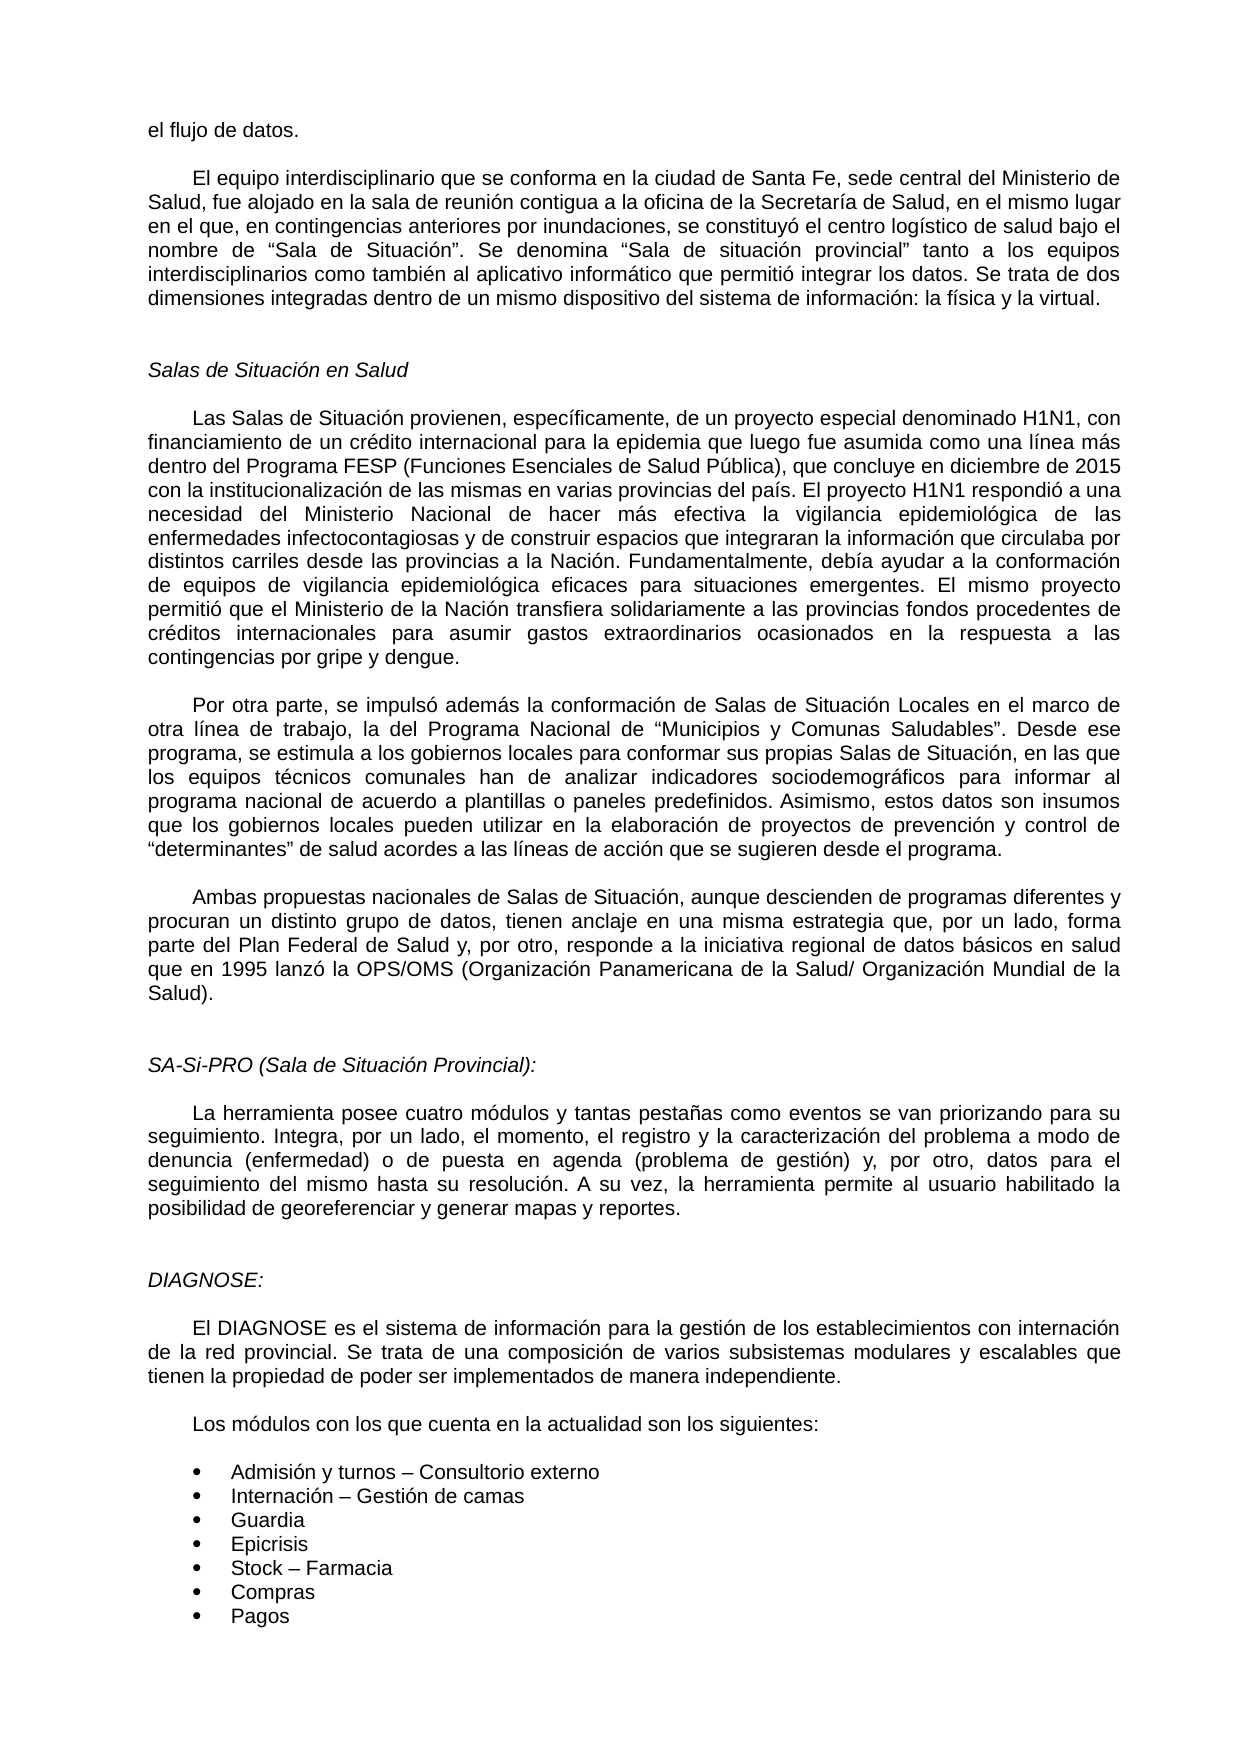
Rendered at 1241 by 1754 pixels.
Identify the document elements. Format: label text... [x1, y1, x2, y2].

list Compras [193, 1580, 1122, 1604]
list Admisión y turnos – Consultorio externo [193, 1460, 1122, 1484]
text El equipo interdisciplinario que se conforma en la ciudad de Santa Fe, sede central del Ministerio de Salud, fue alojado en la sala de reunión contigua a la oficina de la Secretaría de Salud, en el mismo lugar en el que, en contingencias anteriores por inundaciones, se constituyó el centro logístico de salud bajo el nombre de “Sala de Situación”. Se denomina “Sala de situación provincial” tanto a los equipos interdisciplinarios como también al aplicativo informático que permitió integrar los datos. Se trata de dos dimensiones integradas dentro de un mismo dispositivo del sistema de información: la física y la virtual. [148, 166, 1122, 310]
text Ambas propuestas nacionales de Salas de Situación, aunque descienden de programas diferentes y procuran un distinto grupo de datos, tienen anclaje en una misma estrategia que, por un lado, forma parte del Plan Federal de Salud y, por otro, responde a la iniciativa regional de datos básicos en salud que en 1995 lanzó la OPS/OMS (Organización Panamericana de la Salud/ Organización Mundial de la Salud). [148, 885, 1122, 1004]
text el flujo de datos. [148, 118, 1122, 142]
text SA-Si-PRO (Sala de Situación Provincial): [148, 1052, 1122, 1076]
list Stock – Farmacia [193, 1556, 1122, 1580]
text La herramienta posee cuatro módulos y tantas pestañas como eventos se van priorizando para su seguimiento. Integra, por un lado, el momento, el registro y la caracterización del problema a modo de denuncia (enfermedad) o de puesta en agenda (problema de gestión) y, por otro, datos para el seguimiento del mismo hasta su resolución. A su vez, la herramienta permite al usuario habilitado la posibilidad de georeferenciar y generar mapas y reportes. [148, 1100, 1122, 1220]
text Las Salas de Situación provienen, específicamente, de un proyecto especial denominado H1N1, con financiamiento de un crédito internacional para la epidemia que luego fue asumida como una línea más dentro del Programa FESP (Funciones Esenciales de Salud Pública), que concluye en diciembre de 2015 con la institucionalización de las mismas en varias provincias del país. El proyecto H1N1 respondió a una necesidad del Ministerio Nacional de hacer más efectiva la vigilancia epidemiológica de las enfermedades infectocontagiosas y de construir espacios que integraran la información que circulaba por distintos carriles desde las provincias a la Nación. Fundamentalmente, debía ayudar a la conformación de equipos de vigilancia epidemiológica eficaces para situaciones emergentes. El mismo proyecto permitió que el Ministerio de la Nación transfiera solidariamente a las provincias fondos procedentes de créditos internacionales para asumir gastos extraordinarios ocasionados en la respuesta a las contingencias por gripe y dengue. [148, 406, 1122, 669]
text El DIAGNOSE es el sistema de información para la gestión de los establecimientos con internación de la red provincial. Se trata de una composición de varios subsistemas modulares y escalables que tienen la propiedad de poder ser implementados de manera independiente. [148, 1316, 1122, 1388]
text Los módulos con los que cuenta en la actualidad son los siguientes: [148, 1412, 1122, 1436]
text Salas de Situación en Salud [148, 358, 1122, 382]
list Internación – Gestión de camas [193, 1484, 1122, 1508]
list Pagos [193, 1604, 1122, 1628]
text DIAGNOSE: [148, 1268, 1122, 1292]
list Guardia [193, 1508, 1122, 1532]
list Epicrisis [193, 1532, 1122, 1556]
text Por otra parte, se impulsó además la conformación de Salas de Situación Locales en el marco de otra línea de trabajo, la del Programa Nacional de “Municipios y Comunas Saludables”. Desde ese programa, se estimula a los gobiernos locales para conformar sus propias Salas de Situación, en las que los equipos técnicos comunales han de analizar indicadores sociodemográficos para informar al programa nacional de acuerdo a plantillas o paneles predefinidos. Asimismo, estos datos son insumos que los gobiernos locales pueden utilizar en la elaboración de proyectos de prevención y control de “determinantes” de salud acordes a las líneas de acción que se sugieren desde el programa. [148, 693, 1122, 861]
